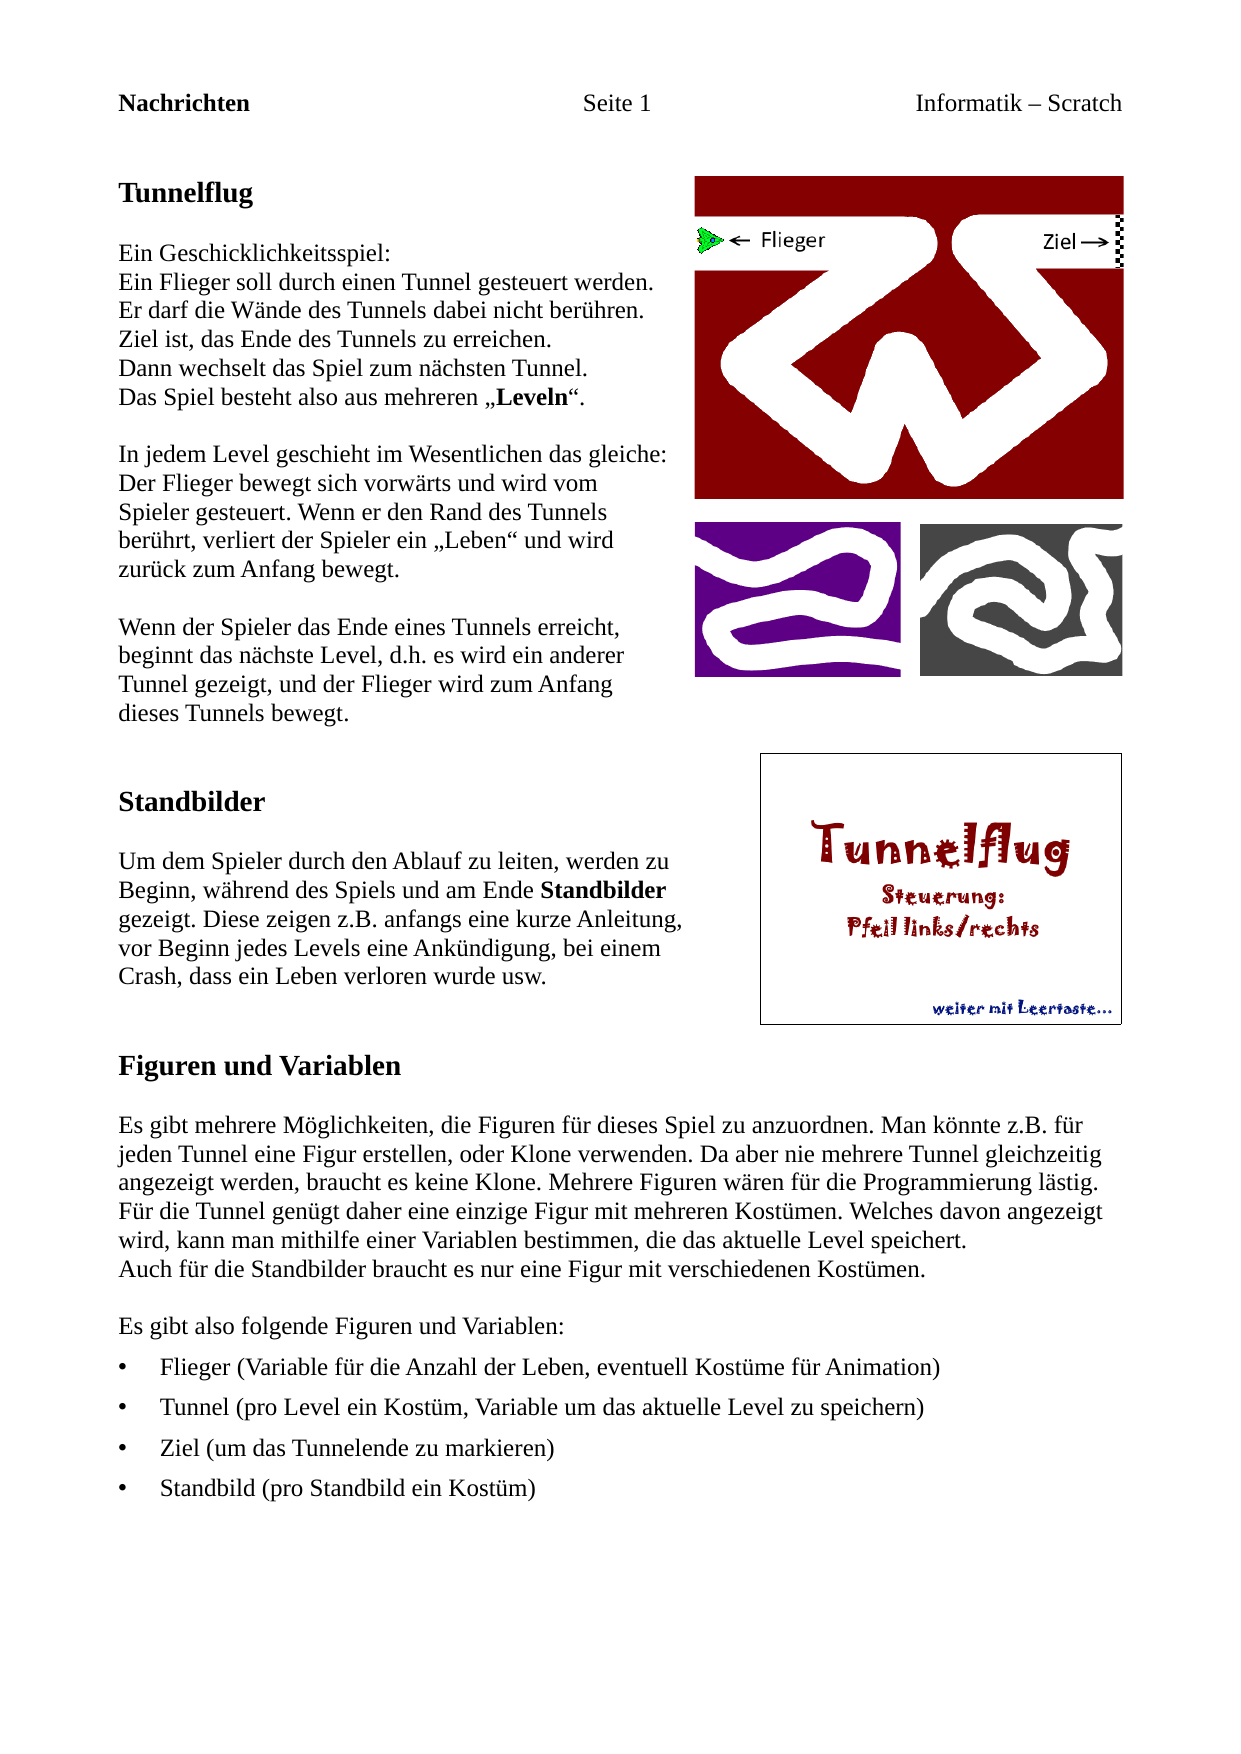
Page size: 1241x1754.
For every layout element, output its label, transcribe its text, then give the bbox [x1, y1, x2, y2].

text Tunnelflug [118, 176, 694, 209]
text Figuren und Variablen [118, 1048, 1122, 1081]
list Standbild (pro Standbild ein Kostüm) [118, 1473, 1122, 1502]
text Ziel ist, das Ende des Tunnels zu erreichen. [118, 324, 694, 353]
text Wenn der Spieler das Ende eines Tunnels erreicht, beginnt das nächste Level, d.h. es wird ein anderer Tunnel gezeigt, und der Flieger wird zum Anfang dieses Tunnels bewegt. [118, 612, 1122, 727]
list Ziel (um das Tunnelende zu markieren) [118, 1433, 1122, 1461]
picture [694, 522, 901, 677]
picture [920, 524, 1123, 676]
text Ein Flieger soll durch einen Tunnel gesteuert werden. [118, 267, 694, 295]
text Der Flieger bewegt sich vorwärts und wird vom Spieler gesteuert. Wenn er den Rand des Tunnels berührt, verliert der Spieler ein „Leben“ und wird zurück zum Anfang bewegt. [118, 468, 1122, 583]
list Tunnel (pro Level ein Kostüm, Variable um das aktuelle Level zu speichern) [118, 1392, 1122, 1421]
picture [763, 756, 1118, 1021]
text Standbilder [118, 784, 760, 818]
list Flieger (Variable für die Anzahl der Leben, eventuell Kostüme für Animation) [118, 1352, 1122, 1380]
text Dann wechselt das Spiel zum nächsten Tunnel. [118, 353, 694, 382]
picture [694, 176, 1124, 499]
text Um dem Spieler durch den Ablauf zu leiten, werden zu Beginn, während des Spiels und am Ende Standbilder gezeigt. Diese zeigen z.B. anfangs eine kurze Anleitung, [118, 846, 760, 933]
text vor Beginn jedes Levels eine Ankündigung, bei einem [118, 933, 760, 961]
text Er darf die Wände des Tunnels dabei nicht berühren. [118, 295, 694, 324]
text Es gibt also folgende Figuren und Variablen: [118, 1311, 1122, 1340]
text Crash, dass ein Leben verloren wurde usw. [118, 961, 760, 990]
text In jedem Level geschieht im Wesentlichen das gleiche: [118, 439, 694, 468]
text Auch für die Standbilder braucht es nur eine Figur mit verschiedenen Kostümen. [118, 1254, 1122, 1282]
text Es gibt mehrere Möglichkeiten, die Figuren für dieses Spiel zu anzuordnen. Man könnte z.B. für jeden Tunnel eine Figur erstellen, oder Klone verwenden. Da aber nie mehrere Tunnel gleichzeitig angezeigt werden, braucht es keine Klone. Mehrere Figuren wären für die Programmierung lästig. Für die Tunnel genügt daher eine einzige Figur mit mehreren Kostümen. Welches davon angezeigt wird, kann man mithilfe einer Variablen bestimmen, die das aktuelle Level speichert. [118, 1110, 1122, 1254]
text Das Spiel besteht also aus mehreren „Leveln“. [118, 382, 694, 410]
text Ein Geschicklichkeitsspiel: [118, 238, 694, 267]
